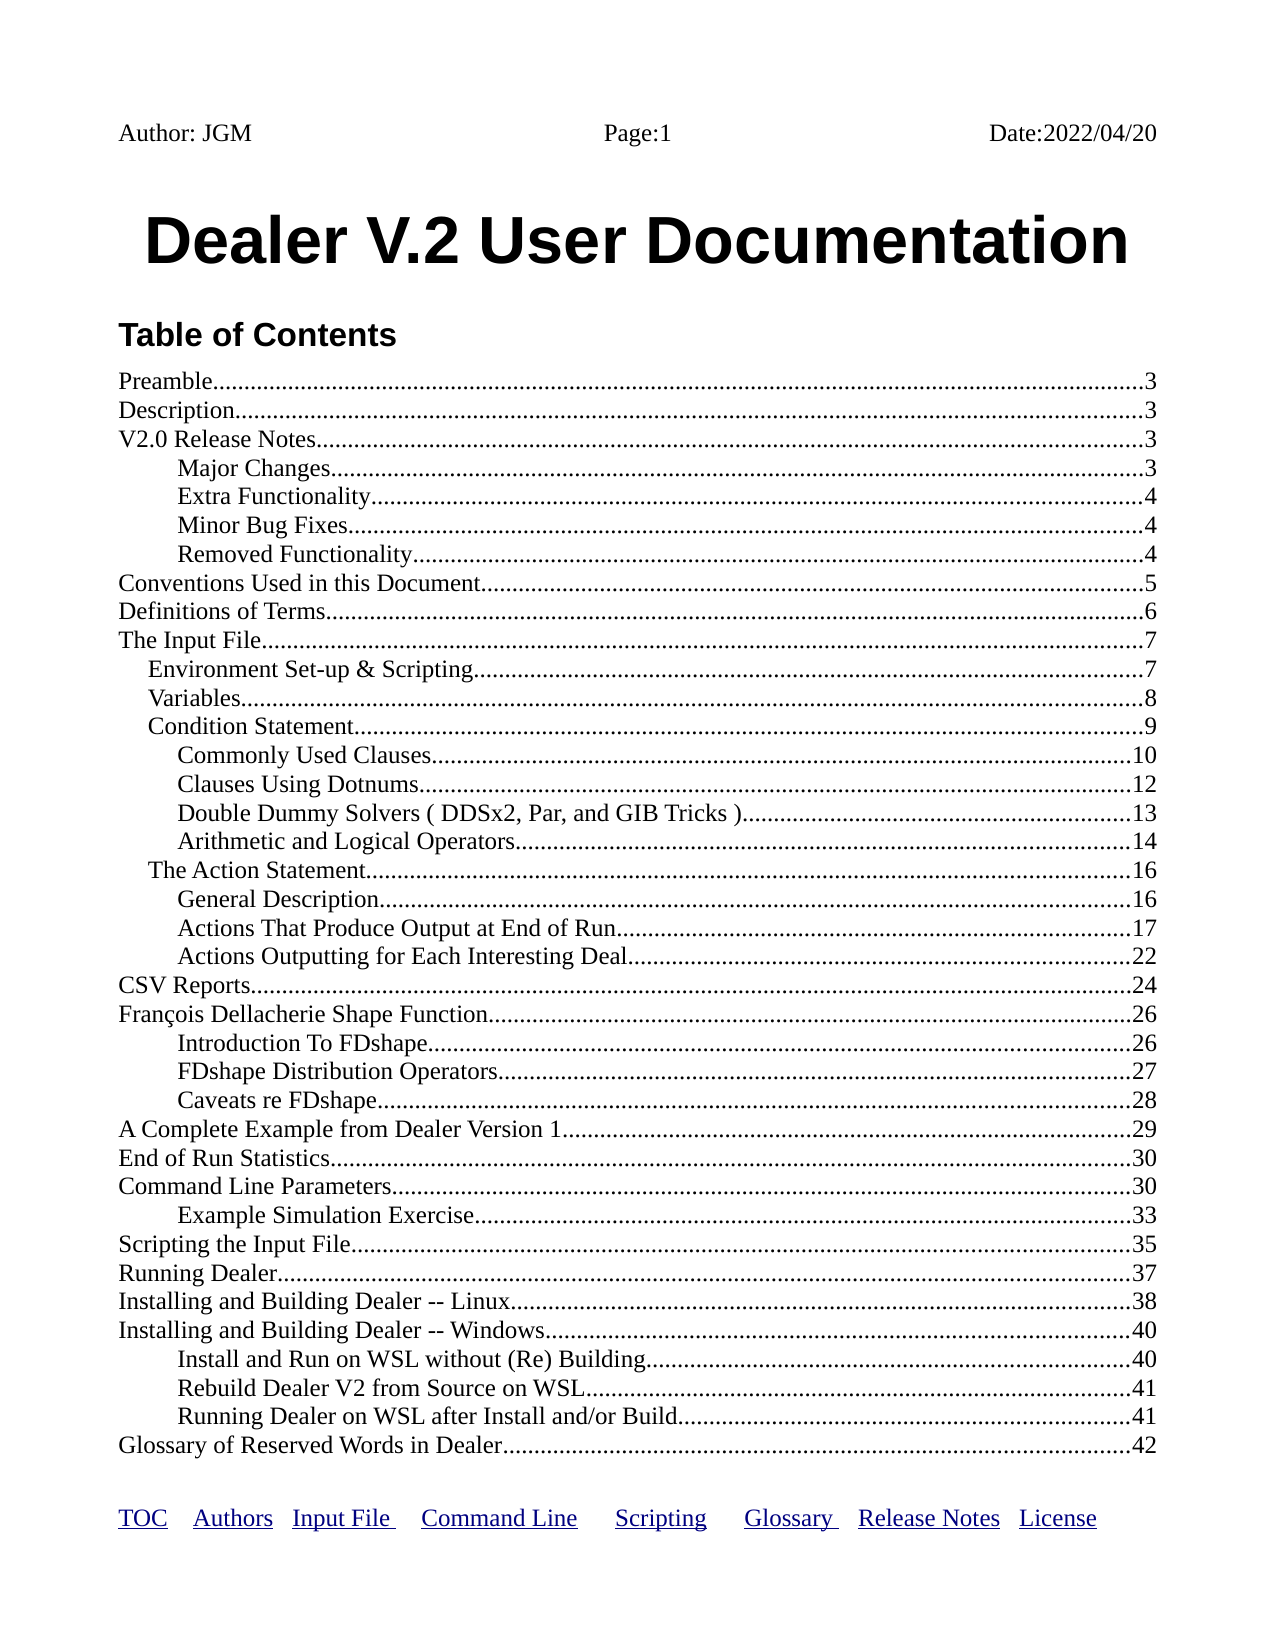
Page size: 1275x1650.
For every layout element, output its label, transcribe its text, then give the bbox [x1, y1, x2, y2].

text Running Dealer on WSL after Install and/or Build 41 [177, 1401, 1157, 1430]
text Scripting the Input File 35 [118, 1229, 1157, 1258]
text Caveats re FDshape 28 [177, 1085, 1157, 1114]
text Environment Set-up & Scripting 7 [148, 654, 1157, 683]
text Definitions of Terms 6 [118, 596, 1157, 625]
text General Description 16 [177, 884, 1157, 913]
text Arithmetic and Logical Operators 14 [177, 826, 1157, 855]
text Glossary of Reserved Words in Dealer 42 [118, 1430, 1157, 1459]
text Conventions Used in this Document 5 [118, 568, 1157, 596]
text Actions Outputting for Each Interesting Deal 22 [177, 941, 1157, 970]
text Running Dealer 37 [118, 1258, 1157, 1286]
text The Input File 7 [118, 625, 1157, 654]
text Removed Functionality 4 [177, 539, 1157, 568]
text Major Changes 3 [177, 453, 1157, 481]
text The Action Statement 16 [148, 855, 1157, 884]
text CSV Reports 24 [118, 970, 1157, 999]
text François Dellacherie Shape Function 26 [118, 999, 1157, 1028]
text Minor Bug Fixes 4 [177, 510, 1157, 539]
subtitle Table of Contents [118, 316, 1157, 354]
text V2.0 Release Notes 3 [118, 424, 1157, 453]
text Clauses Using Dotnums 12 [177, 769, 1157, 798]
text Description 3 [118, 395, 1157, 424]
text Commonly Used Clauses 10 [177, 740, 1157, 769]
text End of Run Statistics 30 [118, 1143, 1157, 1171]
text Preamble 3 [118, 366, 1157, 395]
text A Complete Example from Dealer Version 1 29 [118, 1114, 1157, 1143]
text Extra Functionality 4 [177, 481, 1157, 510]
text Variables 8 [148, 683, 1157, 711]
text FDshape Distribution Operators 27 [177, 1056, 1157, 1085]
text Command Line Parameters 30 [118, 1171, 1157, 1200]
text Installing and Building Dealer -- Windows 40 [118, 1315, 1157, 1344]
title Dealer V.2 User Documentation [118, 201, 1157, 278]
text Double Dummy Solvers ( DDSx2, Par, and GIB Tricks ) 13 [177, 798, 1157, 826]
text Introduction To FDshape 26 [177, 1028, 1157, 1056]
text Condition Statement 9 [148, 711, 1157, 740]
text Example Simulation Exercise 33 [177, 1200, 1157, 1229]
text Actions That Produce Output at End of Run 17 [177, 913, 1157, 941]
text Rebuild Dealer V2 from Source on WSL 41 [177, 1373, 1157, 1401]
text Install and Run on WSL without (Re) Building 40 [177, 1344, 1157, 1373]
text Installing and Building Dealer -- Linux 38 [118, 1286, 1157, 1315]
